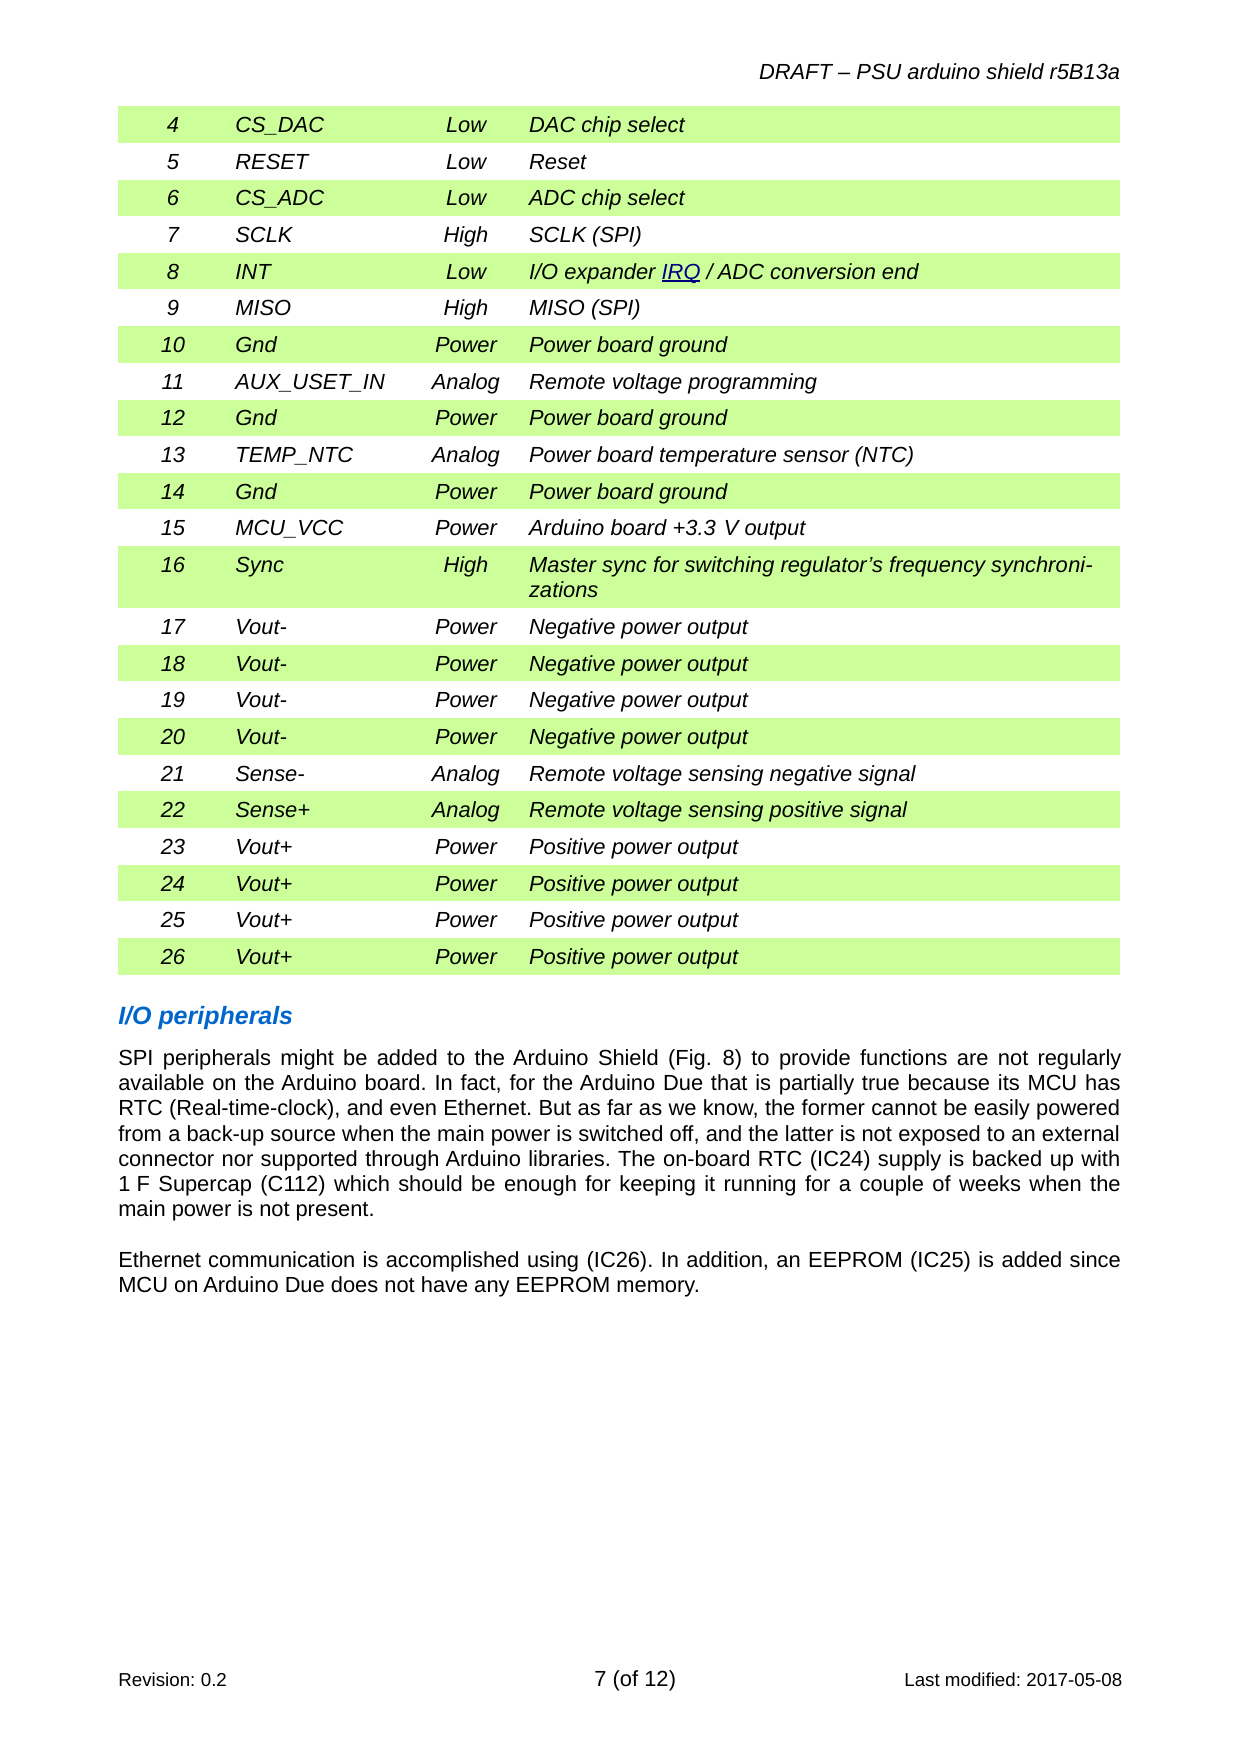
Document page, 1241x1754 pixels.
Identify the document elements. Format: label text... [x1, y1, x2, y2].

table_cell Power [410, 510, 523, 546]
table_cell Remote voltage sensing negative signal [523, 755, 1120, 791]
table_cell Power [410, 400, 523, 436]
table_cell I/O expander IRQ / ADC conversion end [523, 253, 1120, 289]
table_cell 13 [118, 436, 229, 473]
table_cell 20 [118, 718, 229, 755]
table_cell 15 [118, 510, 229, 546]
table_cell 22 [118, 791, 229, 828]
table_cell High [410, 546, 523, 608]
table_cell Vout- [229, 608, 410, 645]
table_cell Analog [410, 363, 523, 399]
table_cell Analog [410, 755, 523, 791]
table_cell AUX_USET_IN [229, 363, 410, 399]
table_cell Power [410, 473, 523, 509]
table_cell Power [410, 326, 523, 363]
table_cell High [410, 216, 523, 253]
table_cell Gnd [229, 473, 410, 509]
table_cell Positive power output [523, 901, 1120, 938]
table_cell Sync [229, 546, 410, 608]
table_cell Sense- [229, 755, 410, 791]
table_cell 14 [118, 473, 229, 509]
table_cell Sense+ [229, 791, 410, 828]
table_cell Power [410, 901, 523, 938]
table_cell MISO [229, 290, 410, 326]
table_cell 5 [118, 143, 229, 179]
table_cell ADC chip select [523, 180, 1120, 216]
table_cell Low [410, 253, 523, 289]
table_cell Power [410, 828, 523, 865]
table_cell 7 [118, 216, 229, 253]
table_cell 24 [118, 865, 229, 901]
table_cell Power [410, 718, 523, 755]
table_cell Gnd [229, 326, 410, 363]
table_cell Power board ground [523, 400, 1120, 436]
table_cell Power [410, 865, 523, 901]
table_cell Remote voltage sensing positive signal [523, 791, 1120, 828]
table_cell 16 [118, 546, 229, 608]
table_cell Vout+ [229, 901, 410, 938]
table_cell RESET [229, 143, 410, 179]
table_cell Vout- [229, 718, 410, 755]
table_cell Positive power output [523, 865, 1120, 901]
table_cell Negative power output [523, 608, 1120, 645]
table_cell Analog [410, 436, 523, 473]
table_cell 10 [118, 326, 229, 363]
table_cell 4 [118, 106, 229, 143]
table_cell Power [410, 938, 523, 975]
table_cell 12 [118, 400, 229, 436]
table_cell 17 [118, 608, 229, 645]
table_cell Positive power output [523, 828, 1120, 865]
table_cell 21 [118, 755, 229, 791]
table_cell CS_ADC [229, 180, 410, 216]
table_cell 23 [118, 828, 229, 865]
table_cell SCLK [229, 216, 410, 253]
table_cell Negative power output [523, 645, 1120, 681]
table_cell Gnd [229, 400, 410, 436]
table_cell Master sync for switching regulator’s frequency synchro­ni­za­tions [523, 546, 1120, 608]
table_cell Remote voltage programming [523, 363, 1120, 399]
table_cell Vout- [229, 681, 410, 718]
table_cell MCU_VCC [229, 510, 410, 546]
table_cell Analog [410, 791, 523, 828]
table_cell Low [410, 143, 523, 179]
text SPI peripherals might be added to the Arduino Shield (Fig. 8) to provide functions are not regularly available on the Arduino board. In fact, for the Arduino Due that is partially true because its MCU has RTC (Real-time-clock), and even Ethernet. But as far as we know, the former cannot be easily powered from a back-up source when the main power is switched off, and the latter is not exposed to an external connector nor supported through Arduino libraries. The on-board RTC (IC24) supply is backed up with 1 F Supercap (C112) which should be enough for keeping it running for a couple of weeks when the main power is not present. [118, 1045, 1122, 1221]
table_cell DAC chip select [523, 106, 1120, 143]
table_cell 8 [118, 253, 229, 289]
table_cell Power board ground [523, 473, 1120, 509]
table_cell MISO (SPI) [523, 290, 1120, 326]
table_cell Power [410, 681, 523, 718]
table_cell Reset [523, 143, 1120, 179]
table_cell CS_DAC [229, 106, 410, 143]
table_cell SCLK (SPI) [523, 216, 1120, 253]
table_cell High [410, 290, 523, 326]
table_cell Negative power output [523, 681, 1120, 718]
table_cell INT [229, 253, 410, 289]
table_cell Low [410, 106, 523, 143]
table_cell 25 [118, 901, 229, 938]
table_cell Power board ground [523, 326, 1120, 363]
table_cell Positive power output [523, 938, 1120, 975]
table_cell Power [410, 645, 523, 681]
table_cell Vout+ [229, 938, 410, 975]
table_cell 11 [118, 363, 229, 399]
table_cell Vout+ [229, 828, 410, 865]
subtitle I/O peripherals [118, 1001, 1122, 1030]
table_cell 6 [118, 180, 229, 216]
text Ethernet communication is accomplished using (IC26). In addition, an EEPROM (IC25) is added since MCU on Arduino Due does not have any EEPROM memory. [118, 1247, 1122, 1297]
table_cell 9 [118, 290, 229, 326]
table_cell Low [410, 180, 523, 216]
table_cell 19 [118, 681, 229, 718]
table_cell Power board temperature sensor (NTC) [523, 436, 1120, 473]
table_cell Vout+ [229, 865, 410, 901]
table_cell Negative power output [523, 718, 1120, 755]
table_cell 18 [118, 645, 229, 681]
table_cell Power [410, 608, 523, 645]
table_cell 26 [118, 938, 229, 975]
table_cell Arduino board +3.3 V output [523, 510, 1120, 546]
table_cell TEMP_NTC [229, 436, 410, 473]
table_cell Vout- [229, 645, 410, 681]
